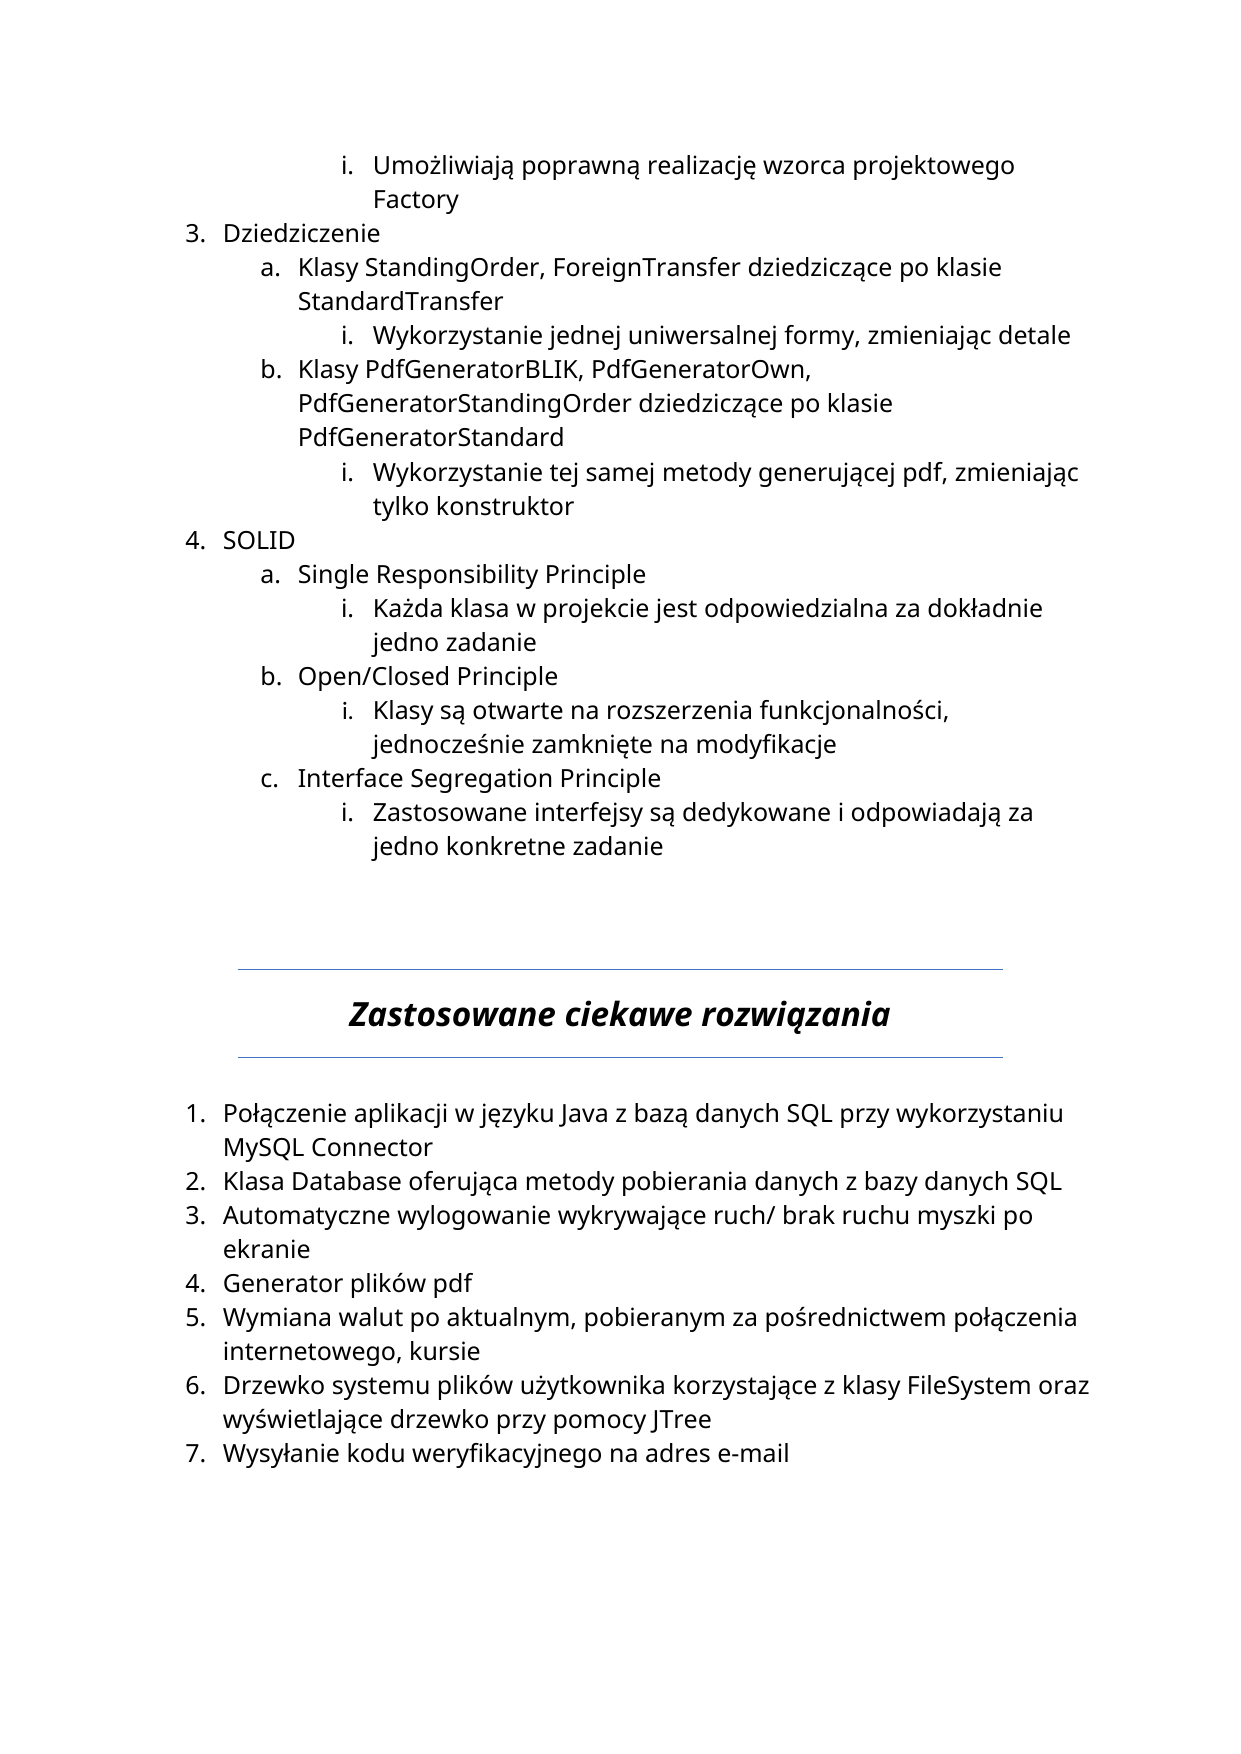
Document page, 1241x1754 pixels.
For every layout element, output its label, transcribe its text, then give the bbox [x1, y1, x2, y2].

text Zastosowane ciekawe rozwiązania [238, 970, 1003, 1057]
list Automatyczne wylogowanie wykrywające ruch/ brak ruchu myszki po ekranie [185, 1197, 1093, 1266]
list Generator plików pdf [185, 1266, 1093, 1299]
list Wykorzystanie jednej uniwersalnej formy, zmieniając detale [354, 318, 1093, 352]
list Open/Closed Principle [260, 658, 1093, 693]
list Klasy PdfGeneratorBLIK, PdfGeneratorOwn, PdfGeneratorStandingOrder dziedziczące po klasie PdfGeneratorStandard [260, 352, 1093, 454]
list Single Responsibility Principle [260, 556, 1093, 590]
list Każda klasa w projekcie jest odpowiedzialna za dokładnie jedno zadanie [354, 590, 1093, 658]
list Klasa Database oferująca metody pobierania danych z bazy danych SQL [185, 1163, 1093, 1197]
list Zastosowane interfejsy są dedykowane i odpowiadają za jedno konkretne zadanie [354, 795, 1093, 863]
list Klasy są otwarte na rozszerzenia funkcjonalności, jednocześnie zamknięte na modyfikacje [354, 693, 1093, 761]
list Drzewko systemu plików użytkownika korzystające z klasy FileSystem oraz wyświetlające drzewko przy pomocy JTree [185, 1368, 1093, 1436]
list Wykorzystanie tej samej metody generującej pdf, zmieniając tylko konstruktor [354, 454, 1093, 522]
list Połączenie aplikacji w języku Java z bazą danych SQL przy wykorzystaniu MySQL Connector [185, 1095, 1093, 1163]
list SOLID [185, 522, 1093, 556]
list Interface Segregation Principle [260, 761, 1093, 795]
list Umożliwiają poprawną realizację wzorca projektowego Factory [354, 148, 1093, 216]
list Wymiana walut po aktualnym, pobieranym za pośrednictwem połączenia internetowego, kursie [185, 1299, 1093, 1368]
list Dziedziczenie [185, 216, 1093, 250]
list Klasy StandingOrder, ForeignTransfer dziedziczące po klasie StandardTransfer [260, 250, 1093, 318]
list Wysyłanie kodu weryfikacyjnego na adres e-mail [185, 1436, 1093, 1470]
